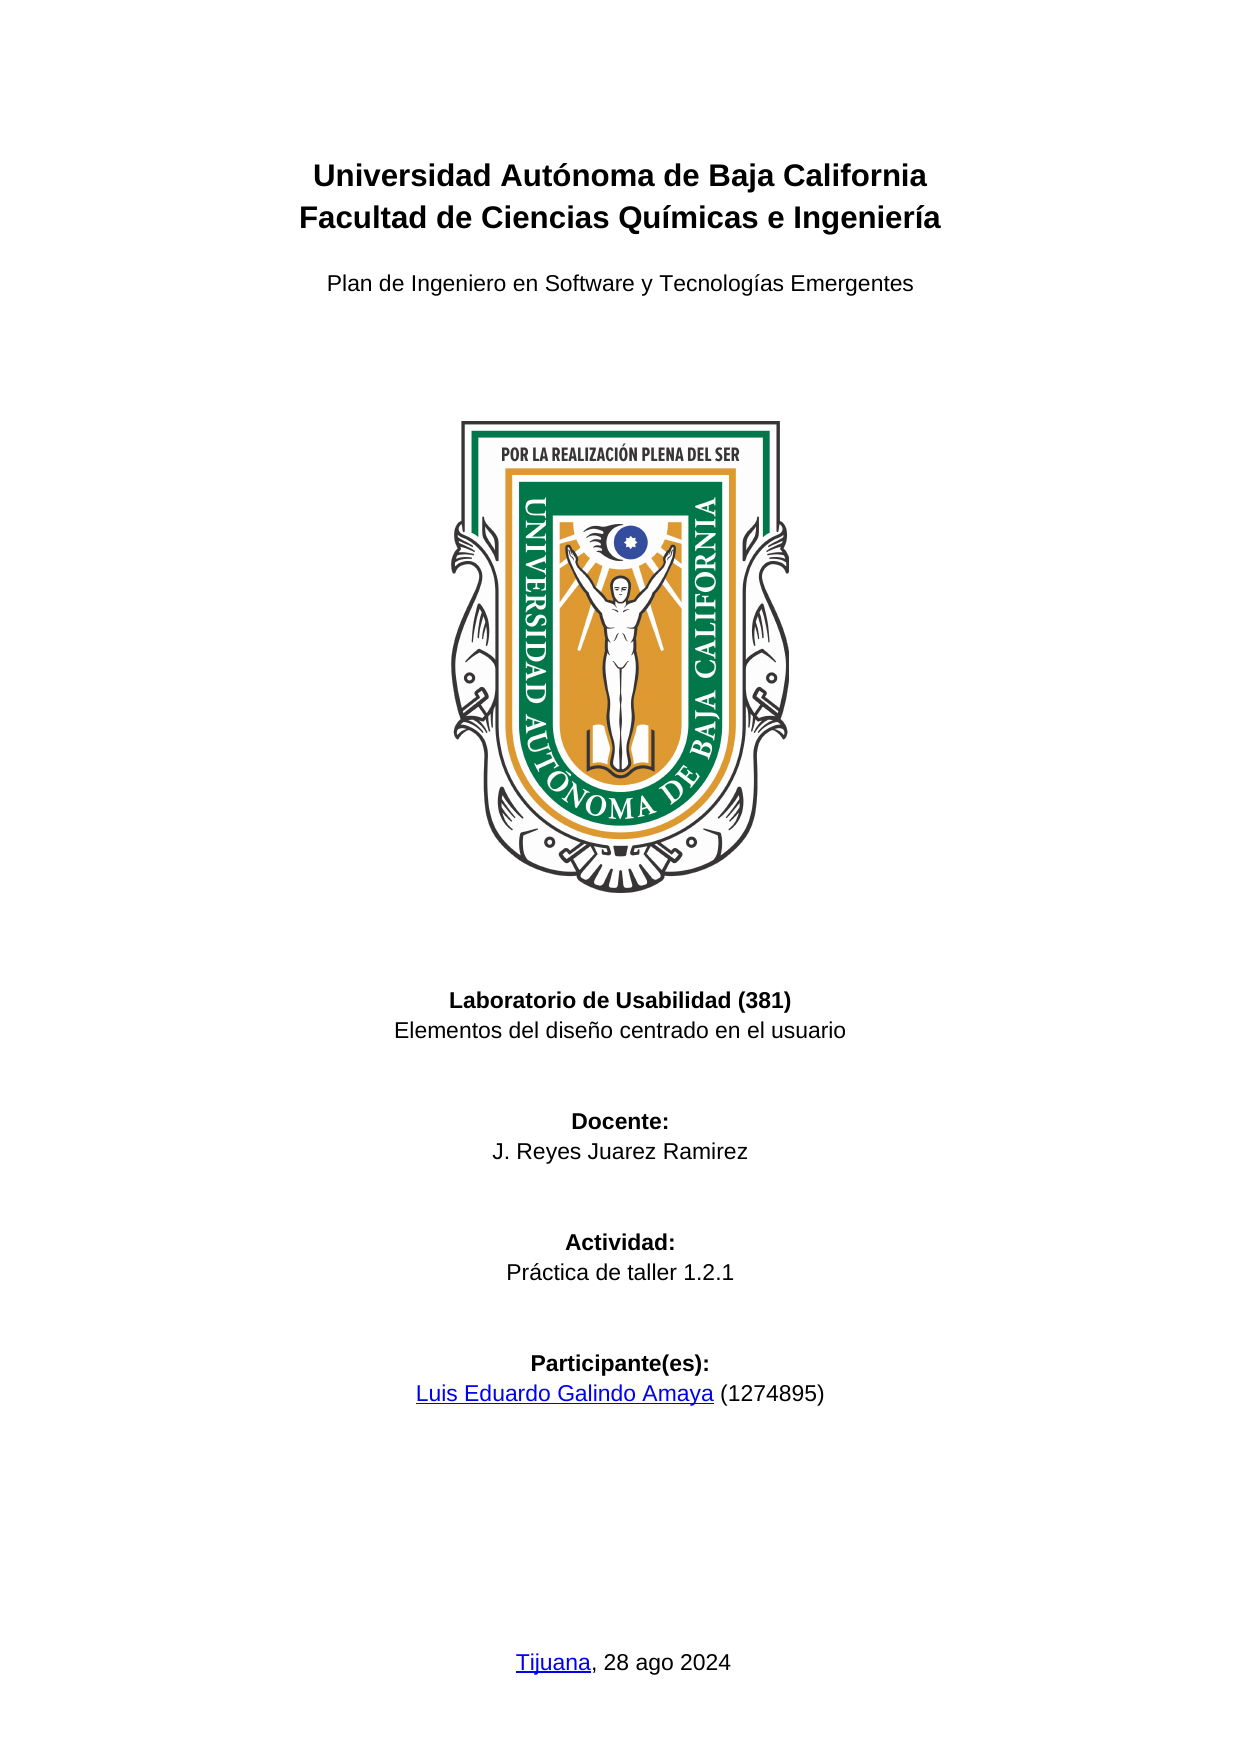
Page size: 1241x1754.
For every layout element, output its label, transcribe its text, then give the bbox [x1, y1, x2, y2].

text Elementos del diseño centrado en el usuario [150, 1017, 1090, 1044]
text Participante(es): [150, 1350, 1090, 1376]
text Laboratorio de Usabilidad (381) [150, 987, 1090, 1013]
text Docente: [150, 1108, 1090, 1134]
picture [451, 421, 789, 893]
text Práctica de taller 1.2.1 [150, 1259, 1090, 1285]
text Luis Eduardo Galindo Amaya (1274895) [150, 1380, 1090, 1406]
text J. Reyes Juarez Ramirez [150, 1138, 1090, 1164]
text Actividad: [150, 1229, 1090, 1255]
